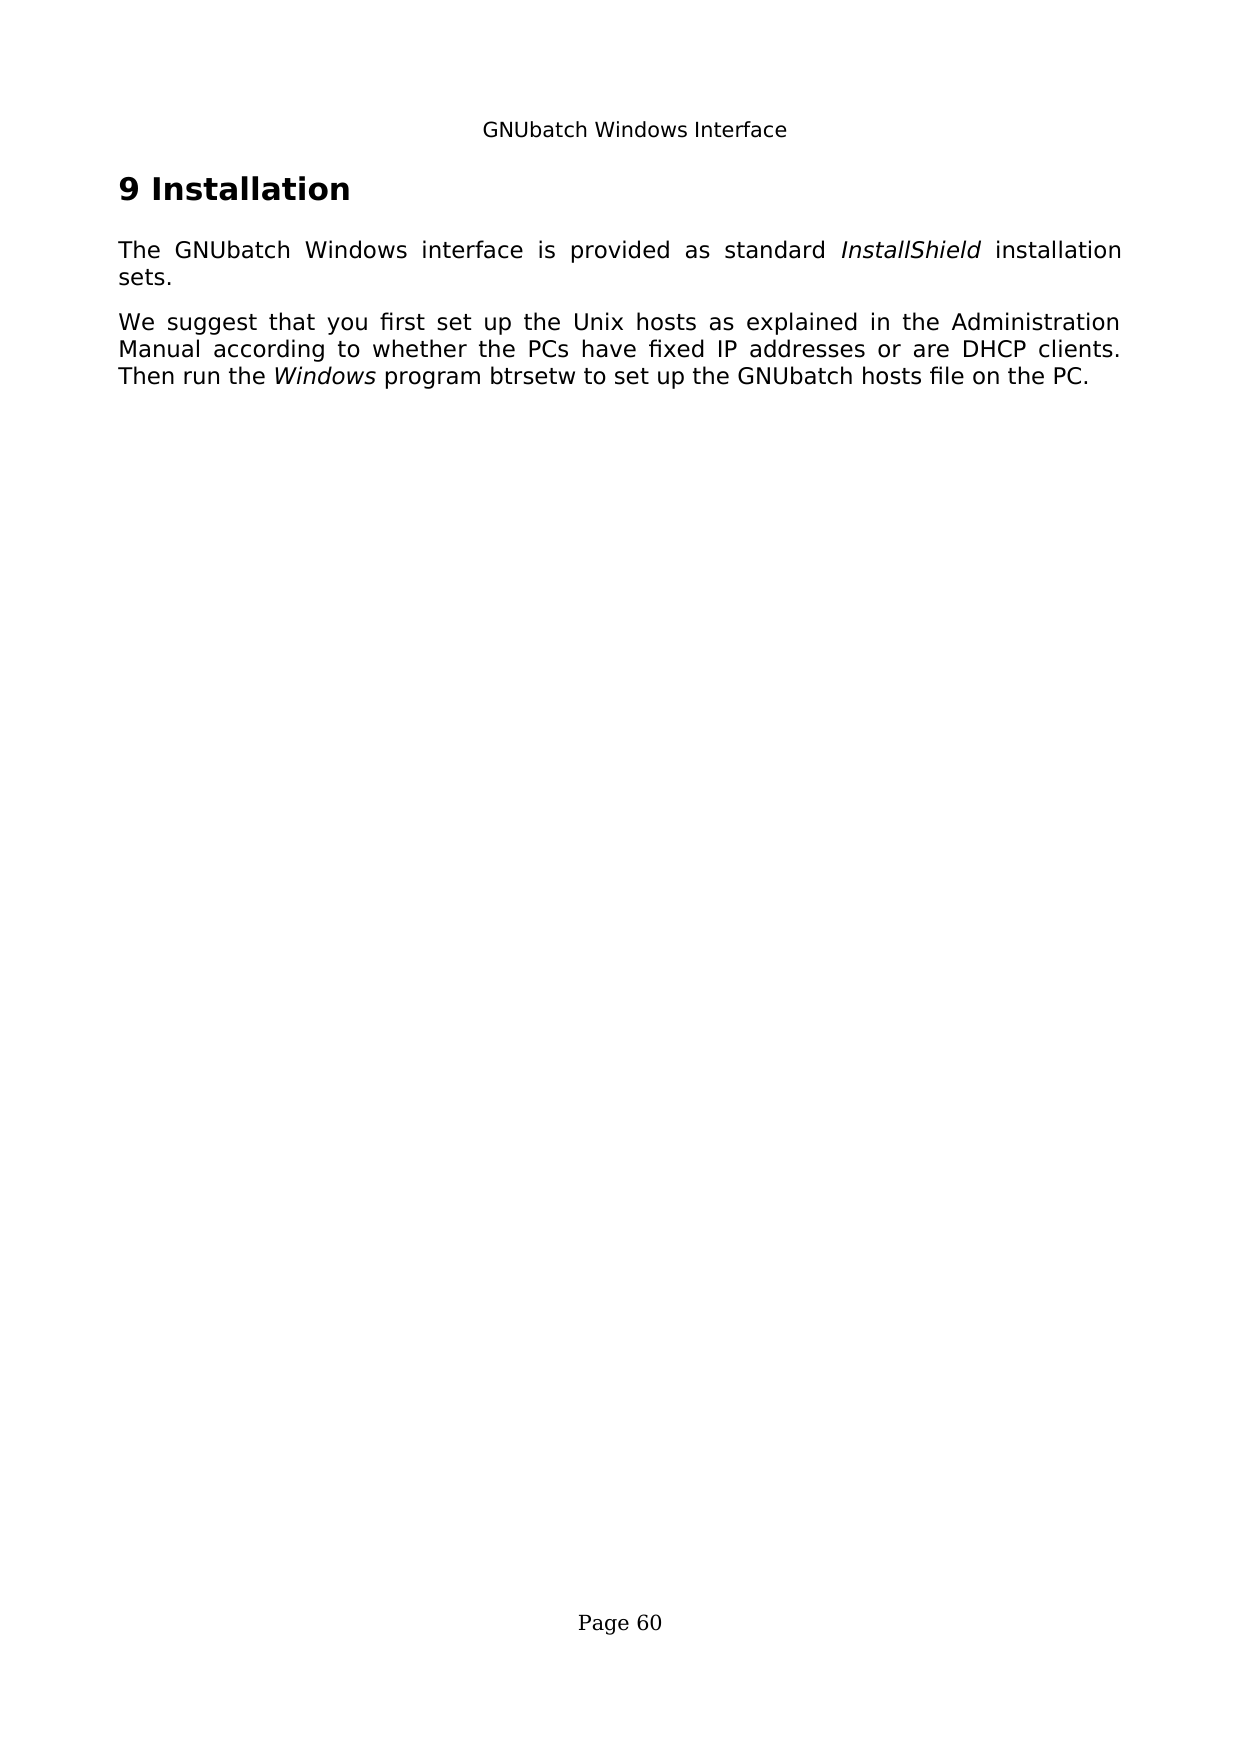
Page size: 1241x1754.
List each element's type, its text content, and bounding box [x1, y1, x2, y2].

subtitle Installation [118, 172, 1122, 208]
text We suggest that you first set up the Unix hosts as explained in the Administration Manual according to whether the PCs have fixed IP addresses or are DHCP clients. Then run the Windows program btrsetw to set up the GNUbatch hosts file on the PC. [118, 309, 1122, 390]
text The GNUbatch Windows interface is provided as standard InstallShield installation sets. [118, 238, 1122, 291]
